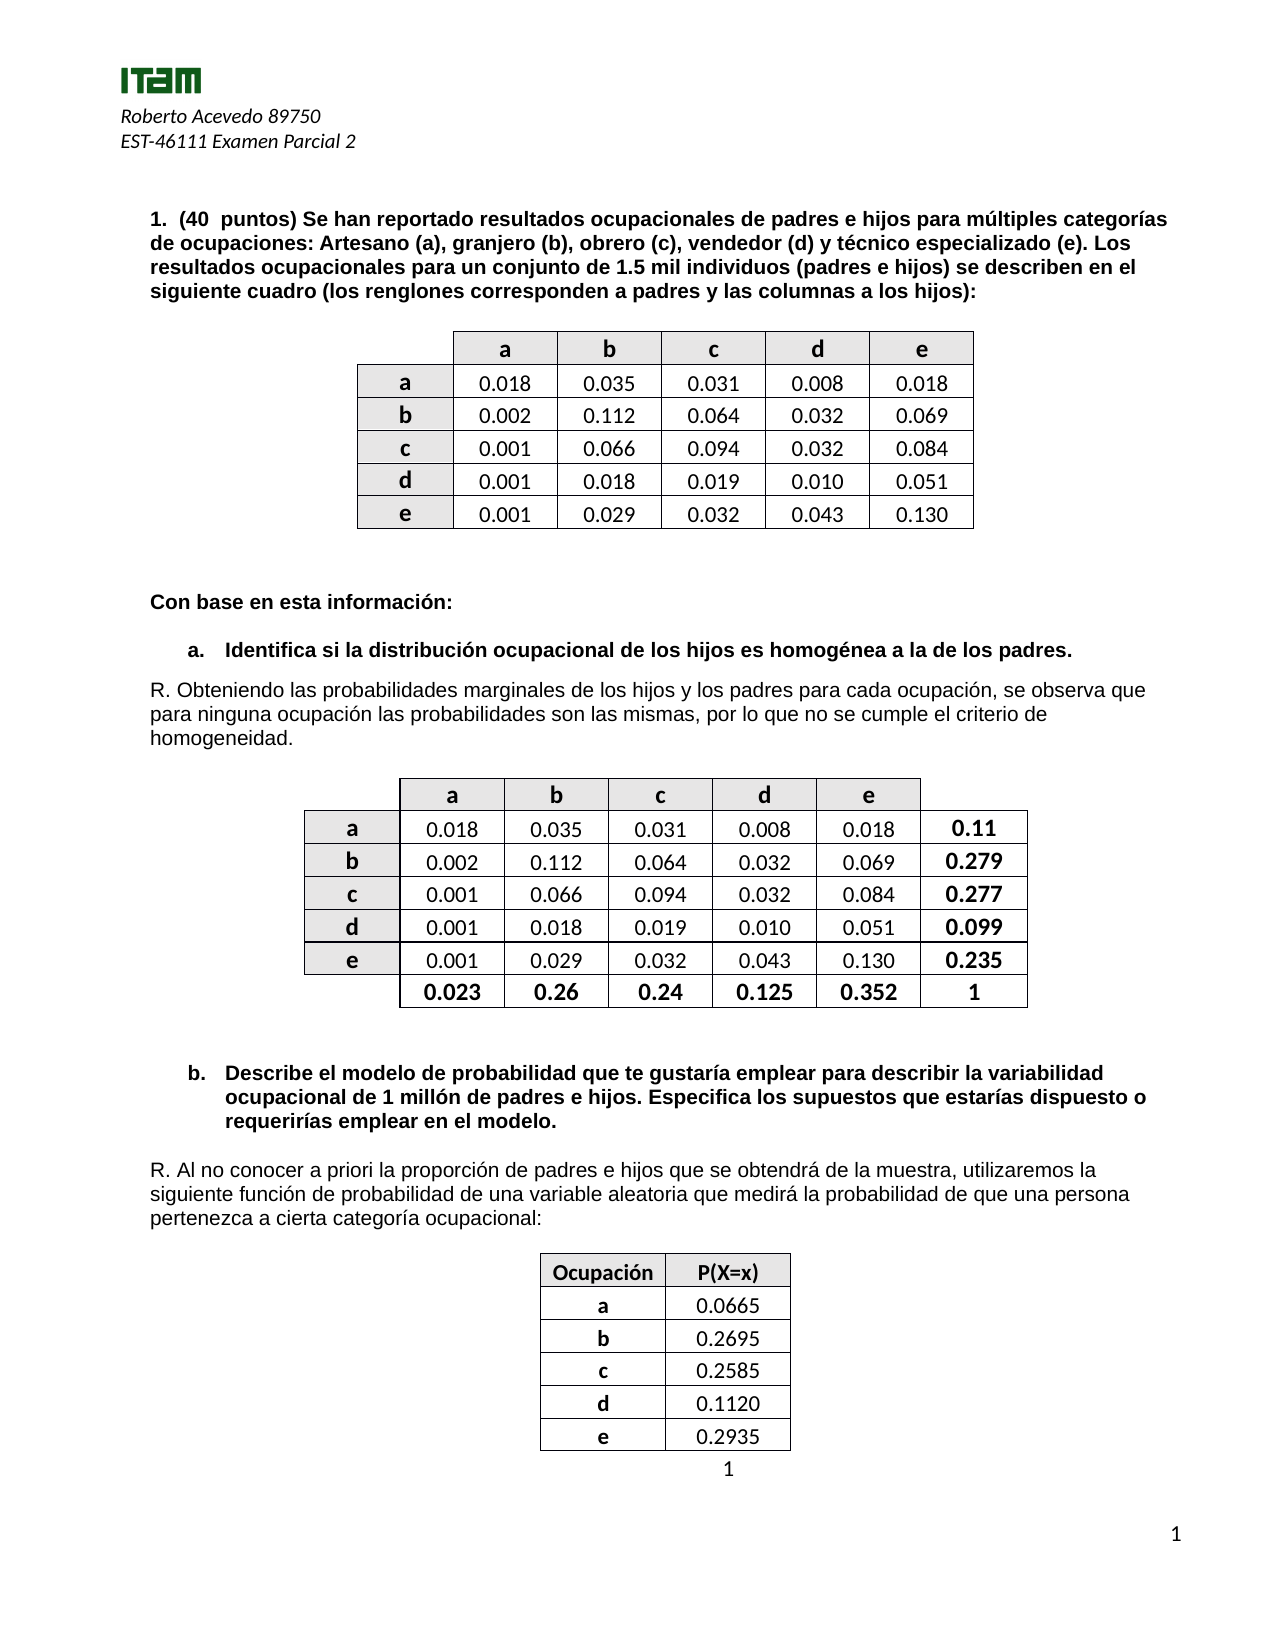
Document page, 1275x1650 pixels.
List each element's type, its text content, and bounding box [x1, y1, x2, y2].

table_cell 0.130 [817, 943, 920, 974]
table_cell 0.032 [713, 877, 816, 909]
table_cell b [305, 844, 399, 876]
table_cell e [541, 1419, 665, 1450]
text Con base en esta información: [150, 589, 1181, 613]
text 1. (40 puntos) Se han reportado resultados ocupacionales de padres e hijos para múltiples categorías de ocupaciones: Artesano (a), granjero (b), obrero (c), vendedor (d) y técnico especializado (e). Los resultados ocupacionales para un conjunto de 1.5 mil individuos (padres e hijos) se describen en el siguiente cuadro (los renglones corresponden a padres y las columnas a los hijos): [150, 207, 1181, 303]
table_cell 0.032 [766, 398, 869, 429]
table_cell 0.018 [454, 365, 557, 397]
table_header [304, 778, 399, 810]
table_cell 0.094 [609, 877, 712, 909]
table_cell 0.2695 [666, 1320, 790, 1352]
table_cell 0.019 [662, 464, 765, 495]
text R. Al no conocer a priori la proporción de padres e hijos que se obtendrá de la muestra, utilizaremos la siguiente función de probabilidad de una variable aleatoria que medirá la probabilidad de que una persona pertenezca a cierta categoría ocupacional: [150, 1157, 1181, 1229]
table_header [921, 778, 1027, 810]
table_cell 0.11 [921, 811, 1027, 843]
table_cell 0.084 [870, 431, 973, 462]
table_cell 0.069 [870, 398, 973, 429]
table_cell 0.112 [505, 844, 608, 876]
table_cell 0.001 [454, 464, 557, 495]
table_cell 0.112 [558, 398, 661, 429]
table_header e [870, 332, 973, 364]
table_header d [713, 779, 816, 810]
table_cell 0.26 [505, 975, 608, 1007]
table_cell 0.064 [662, 398, 765, 429]
table_cell 0.018 [505, 910, 608, 941]
table_header b [505, 779, 608, 810]
table_cell b [541, 1320, 665, 1352]
table_cell 0.0665 [666, 1287, 790, 1319]
table_cell 0.235 [921, 943, 1027, 974]
table_cell 0.008 [713, 811, 816, 843]
table_cell 0.018 [401, 811, 504, 843]
table_cell [304, 975, 399, 1007]
table_cell 0.035 [558, 365, 661, 397]
table_cell 0.001 [401, 943, 504, 974]
table_cell 0.001 [454, 496, 557, 528]
list Describe el modelo de probabilidad que te gustaría emplear para describir la variabilidad ocupacional de 1 millón de padres e hijos. Especifica los supuestos que estarías dispuesto o requerirías emplear en el modelo. [187, 1061, 1181, 1132]
table_cell 0.051 [817, 910, 920, 941]
table_cell 0.24 [609, 975, 712, 1007]
table_cell 0.064 [609, 844, 712, 876]
table_cell 1 [666, 1451, 791, 1482]
table_cell c [541, 1353, 665, 1384]
table_cell 0.051 [870, 464, 973, 495]
table_cell d [541, 1386, 665, 1417]
table_cell a [541, 1287, 665, 1319]
table_cell a [358, 365, 453, 397]
table_cell 1 [921, 975, 1027, 1007]
text R. Obteniendo las probabilidades marginales de los hijos y los padres para cada ocupación, se observa que para ninguna ocupación las probabilidades son las mismas, por lo que no se cumple el criterio de homogeneidad. [150, 678, 1181, 750]
table_cell 0.029 [505, 943, 608, 974]
table_cell 0.125 [713, 975, 816, 1007]
table_header [357, 331, 453, 364]
table_cell 0.066 [505, 877, 608, 909]
picture [120, 59, 202, 102]
table_cell 0.018 [870, 365, 973, 397]
table_header Ocupación [541, 1254, 665, 1286]
table_cell 0.002 [454, 398, 557, 429]
table_cell 0.066 [558, 431, 661, 462]
table_cell b [358, 398, 453, 429]
table_cell 0.2935 [666, 1419, 790, 1450]
table_cell 0.031 [662, 365, 765, 397]
table_cell 0.043 [766, 496, 869, 528]
table_header e [817, 779, 920, 810]
table_cell [541, 1451, 666, 1482]
table_cell 0.352 [817, 975, 920, 1007]
table_cell 0.018 [817, 811, 920, 843]
table_cell 0.1120 [666, 1386, 790, 1417]
table_cell 0.001 [454, 431, 557, 462]
table_cell 0.010 [713, 910, 816, 941]
table_cell 0.032 [609, 943, 712, 974]
table_cell 0.002 [401, 844, 504, 876]
table_cell d [305, 910, 399, 941]
table_cell 0.094 [662, 431, 765, 462]
table_cell 0.008 [766, 365, 869, 397]
table_cell 0.001 [401, 910, 504, 941]
table_header c [662, 332, 765, 364]
table_cell 0.001 [401, 877, 504, 909]
table_cell 0.069 [817, 844, 920, 876]
table_header b [558, 332, 661, 364]
table_cell 0.032 [713, 844, 816, 876]
list Identifica si la distribución ocupacional de los hijos es homogénea a la de los padres. [187, 637, 1181, 661]
table_header a [401, 779, 504, 810]
table_cell 0.035 [505, 811, 608, 843]
table_cell 0.279 [921, 844, 1027, 876]
table_header a [454, 332, 557, 364]
table_cell 0.031 [609, 811, 712, 843]
table_cell e [305, 943, 399, 974]
table_cell 0.043 [713, 943, 816, 974]
table_cell 0.277 [921, 877, 1027, 909]
table_cell 0.084 [817, 877, 920, 909]
table_cell 0.023 [401, 975, 504, 1007]
table_header c [609, 779, 712, 810]
table_header d [766, 332, 869, 364]
table_cell 0.019 [609, 910, 712, 941]
table_cell 0.099 [921, 910, 1027, 941]
table_cell 0.032 [662, 496, 765, 528]
table_cell 0.2585 [666, 1353, 790, 1384]
table_cell d [358, 464, 453, 495]
table_cell 0.010 [766, 464, 869, 495]
table_cell c [358, 431, 453, 462]
table_cell 0.130 [870, 496, 973, 528]
table_header P(X=x) [666, 1254, 790, 1286]
table_cell a [305, 811, 399, 843]
table_cell 0.029 [558, 496, 661, 528]
table_cell 0.018 [558, 464, 661, 495]
table_cell c [305, 877, 399, 909]
table_cell 0.032 [766, 431, 869, 462]
table_cell e [358, 496, 453, 528]
